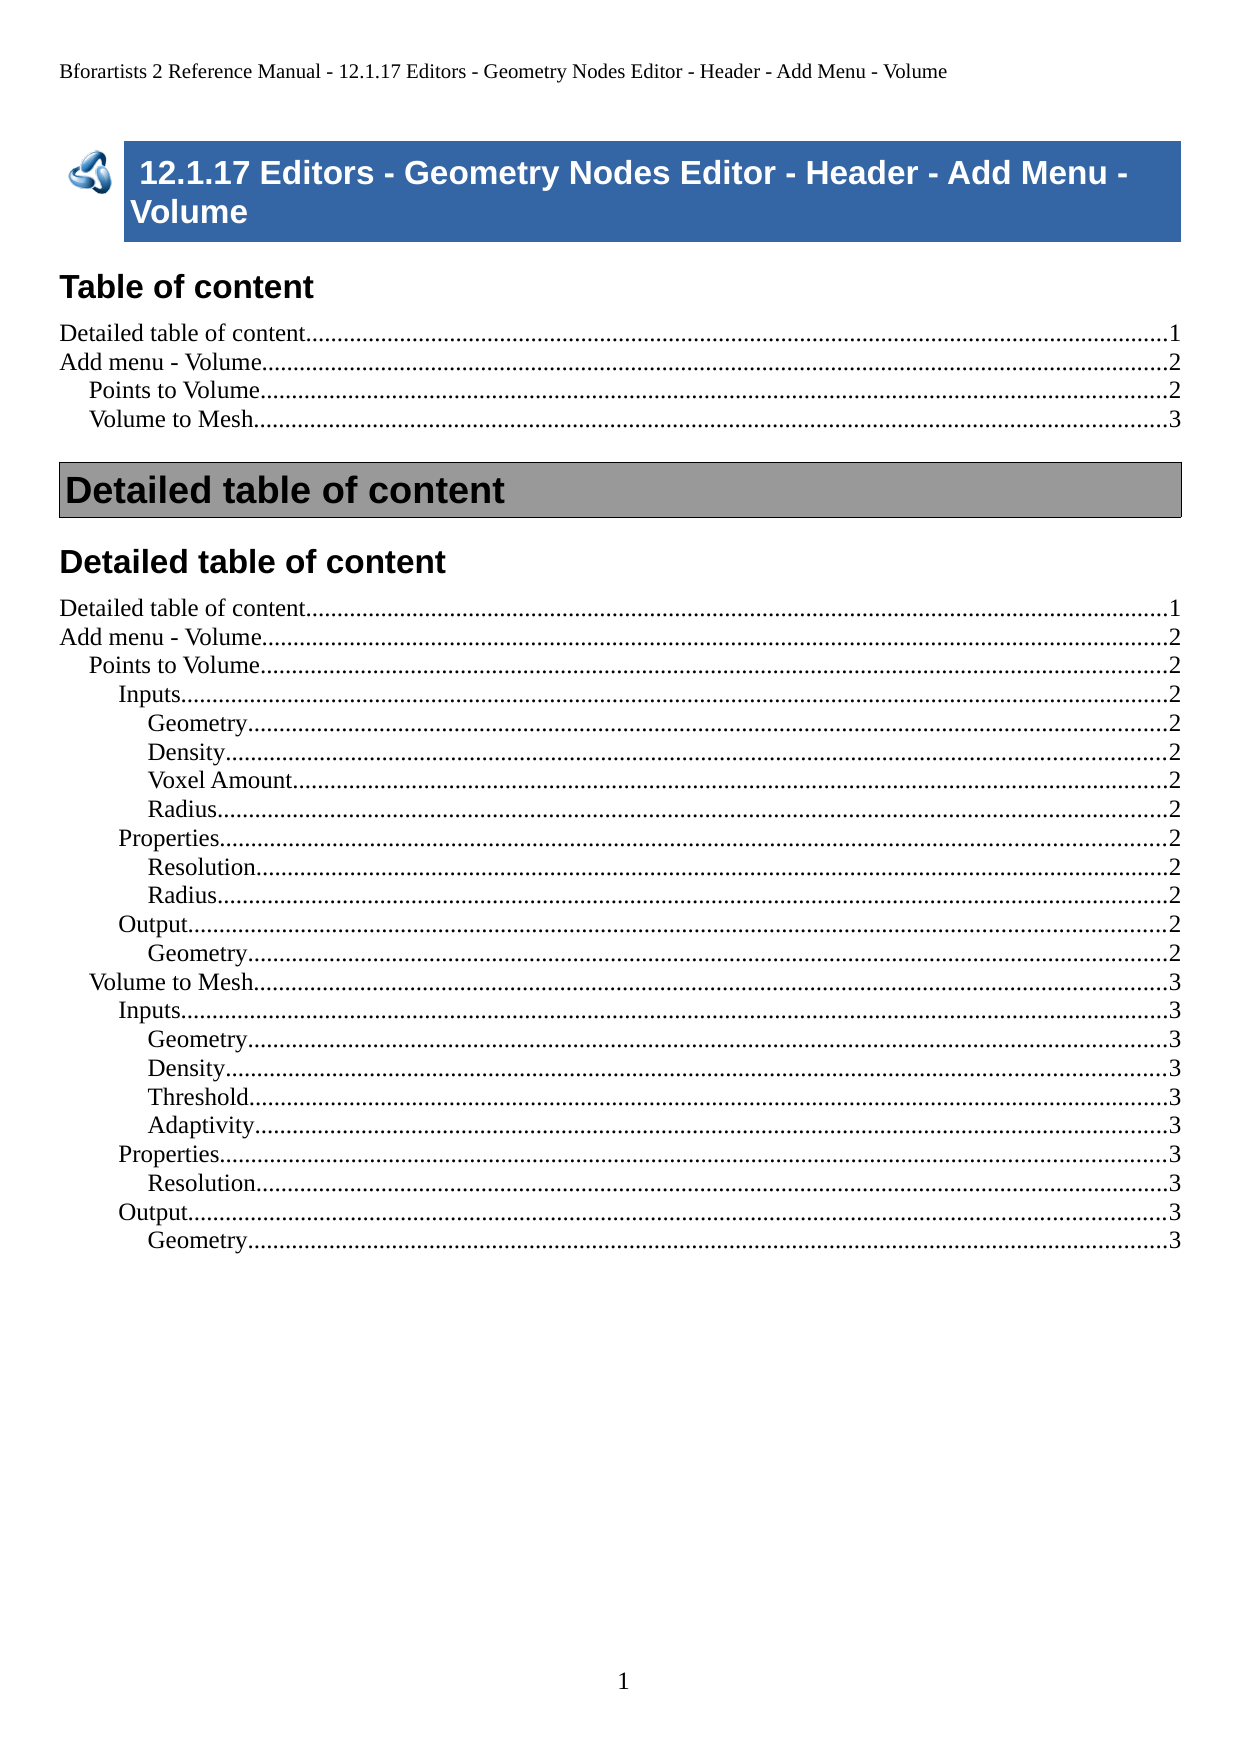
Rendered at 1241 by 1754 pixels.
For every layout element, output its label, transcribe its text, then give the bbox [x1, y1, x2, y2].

subtitle Table of content [59, 267, 1181, 305]
text Volume to Mesh 3 [88, 967, 1181, 995]
text Density 3 [147, 1053, 1181, 1082]
table_header Detailed table of content [60, 463, 1181, 517]
text Output 3 [118, 1197, 1181, 1225]
text Detailed table of content 1 [59, 593, 1181, 622]
text Geometry 3 [147, 1225, 1181, 1254]
text Properties 2 [118, 823, 1181, 852]
text Radius 2 [147, 794, 1181, 823]
text Add menu - Volume 2 [59, 622, 1181, 650]
text Resolution 3 [147, 1168, 1181, 1197]
text Adaptivity 3 [147, 1110, 1181, 1139]
text Geometry 2 [147, 708, 1181, 737]
text Points to Volume 2 [88, 650, 1181, 679]
text Volume to Mesh 3 [88, 404, 1181, 433]
text Threshold 3 [147, 1082, 1181, 1110]
text Geometry 3 [147, 1024, 1181, 1053]
text Geometry 2 [147, 938, 1181, 967]
subtitle Detailed table of content [59, 542, 1181, 580]
text Output 2 [118, 909, 1181, 938]
text Resolution 2 [147, 852, 1181, 880]
text Detailed table of content 1 [59, 318, 1181, 347]
text Inputs 3 [118, 995, 1181, 1024]
text Add menu - Volume 2 [59, 347, 1181, 375]
text Properties 3 [118, 1139, 1181, 1168]
text Inputs 2 [118, 679, 1181, 708]
text Voxel Amount 2 [147, 765, 1181, 794]
text Density 2 [147, 737, 1181, 765]
table_header 12.1.17 Editors - Geometry Nodes Editor - Header - Add Menu - Volume [124, 141, 1181, 242]
text Radius 2 [147, 880, 1181, 909]
text Points to Volume 2 [88, 375, 1181, 404]
picture [65, 147, 114, 197]
table_header [59, 141, 124, 242]
